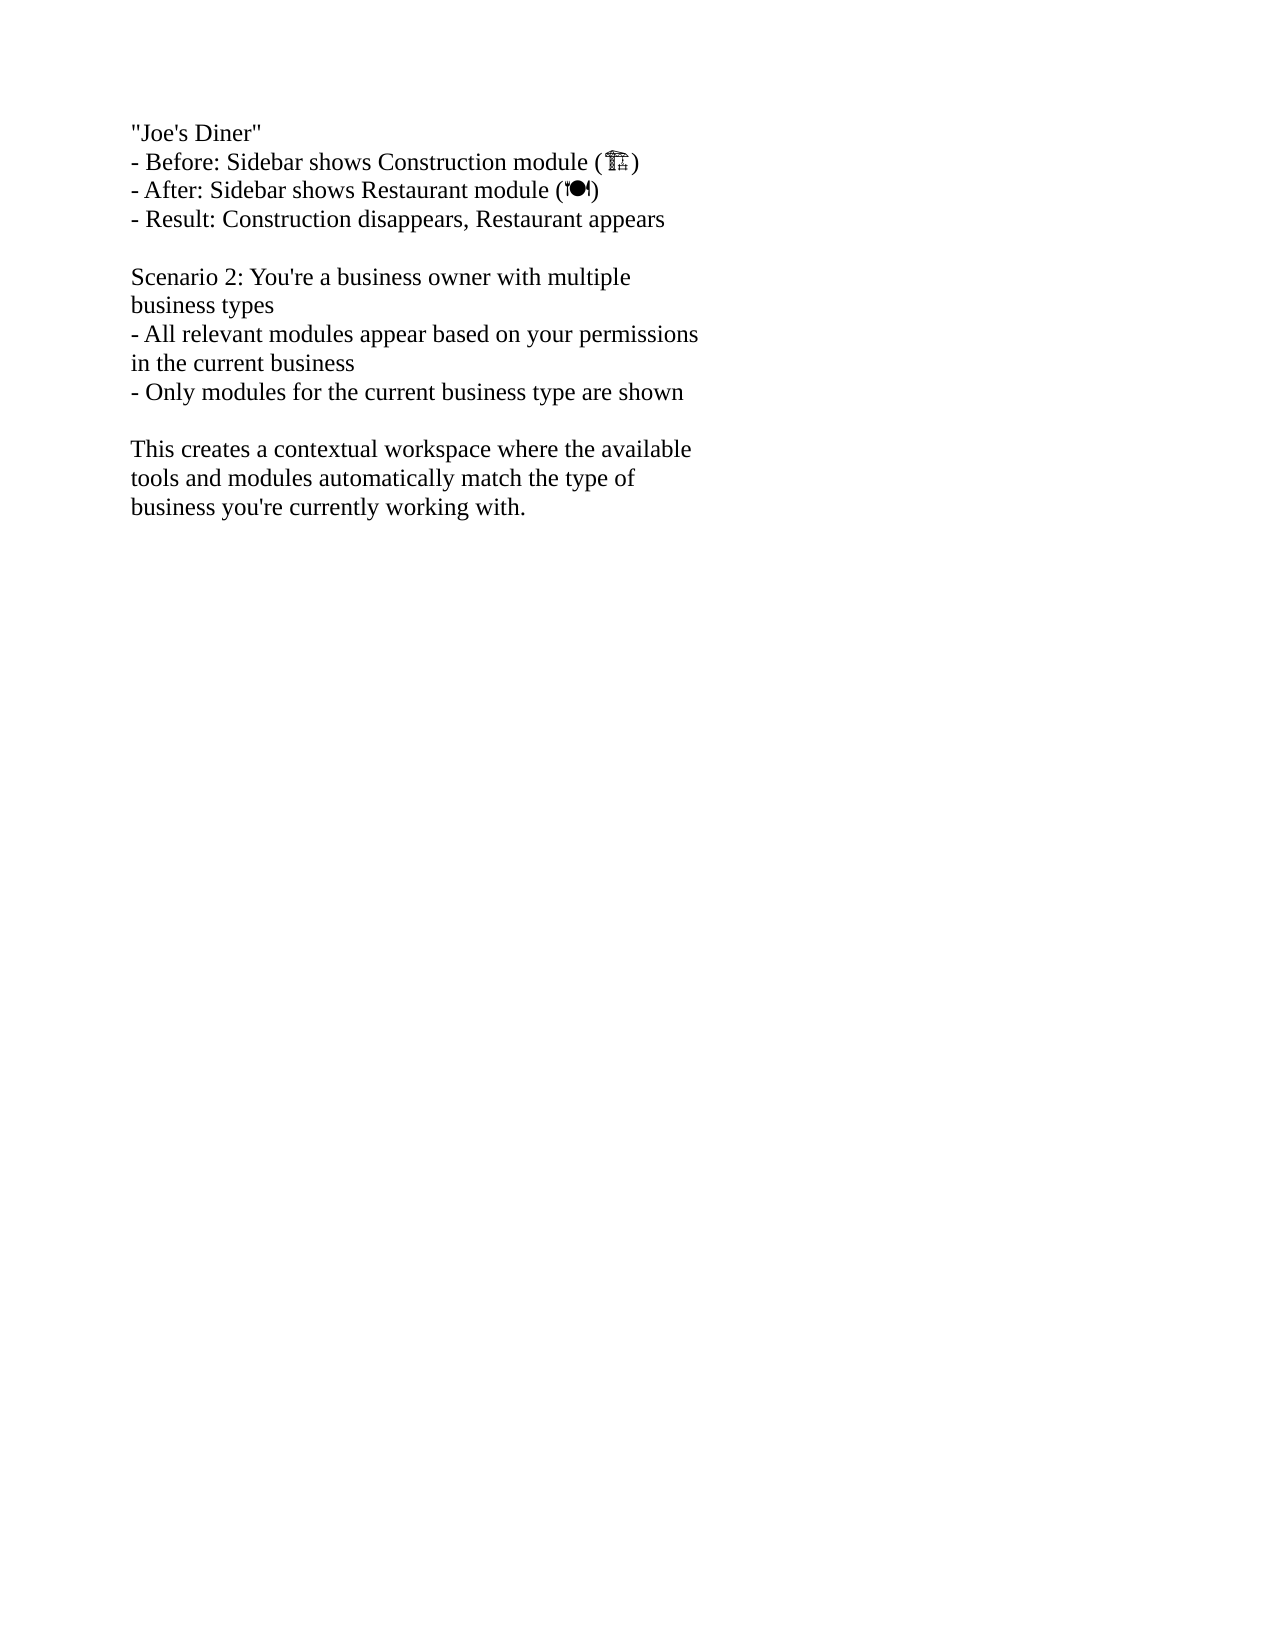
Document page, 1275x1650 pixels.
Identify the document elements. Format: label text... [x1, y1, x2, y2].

text "Joe's Diner" [118, 118, 1157, 147]
text business you're currently working with. [118, 492, 1157, 521]
text - After: Sidebar shows Restaurant module (🍽️) [118, 176, 1157, 204]
text Scenario 2: You're a business owner with multiple [118, 262, 1157, 291]
text business types [118, 291, 1157, 319]
text in the current business [118, 348, 1157, 377]
text This creates a contextual workspace where the available [118, 434, 1157, 463]
text - Before: Sidebar shows Construction module (🏗️) [118, 147, 1157, 176]
text - Only modules for the current business type are shown [118, 377, 1157, 406]
text - Result: Construction disappears, Restaurant appears [118, 204, 1157, 233]
text tools and modules automatically match the type of [118, 463, 1157, 492]
text - All relevant modules appear based on your permissions [118, 319, 1157, 348]
